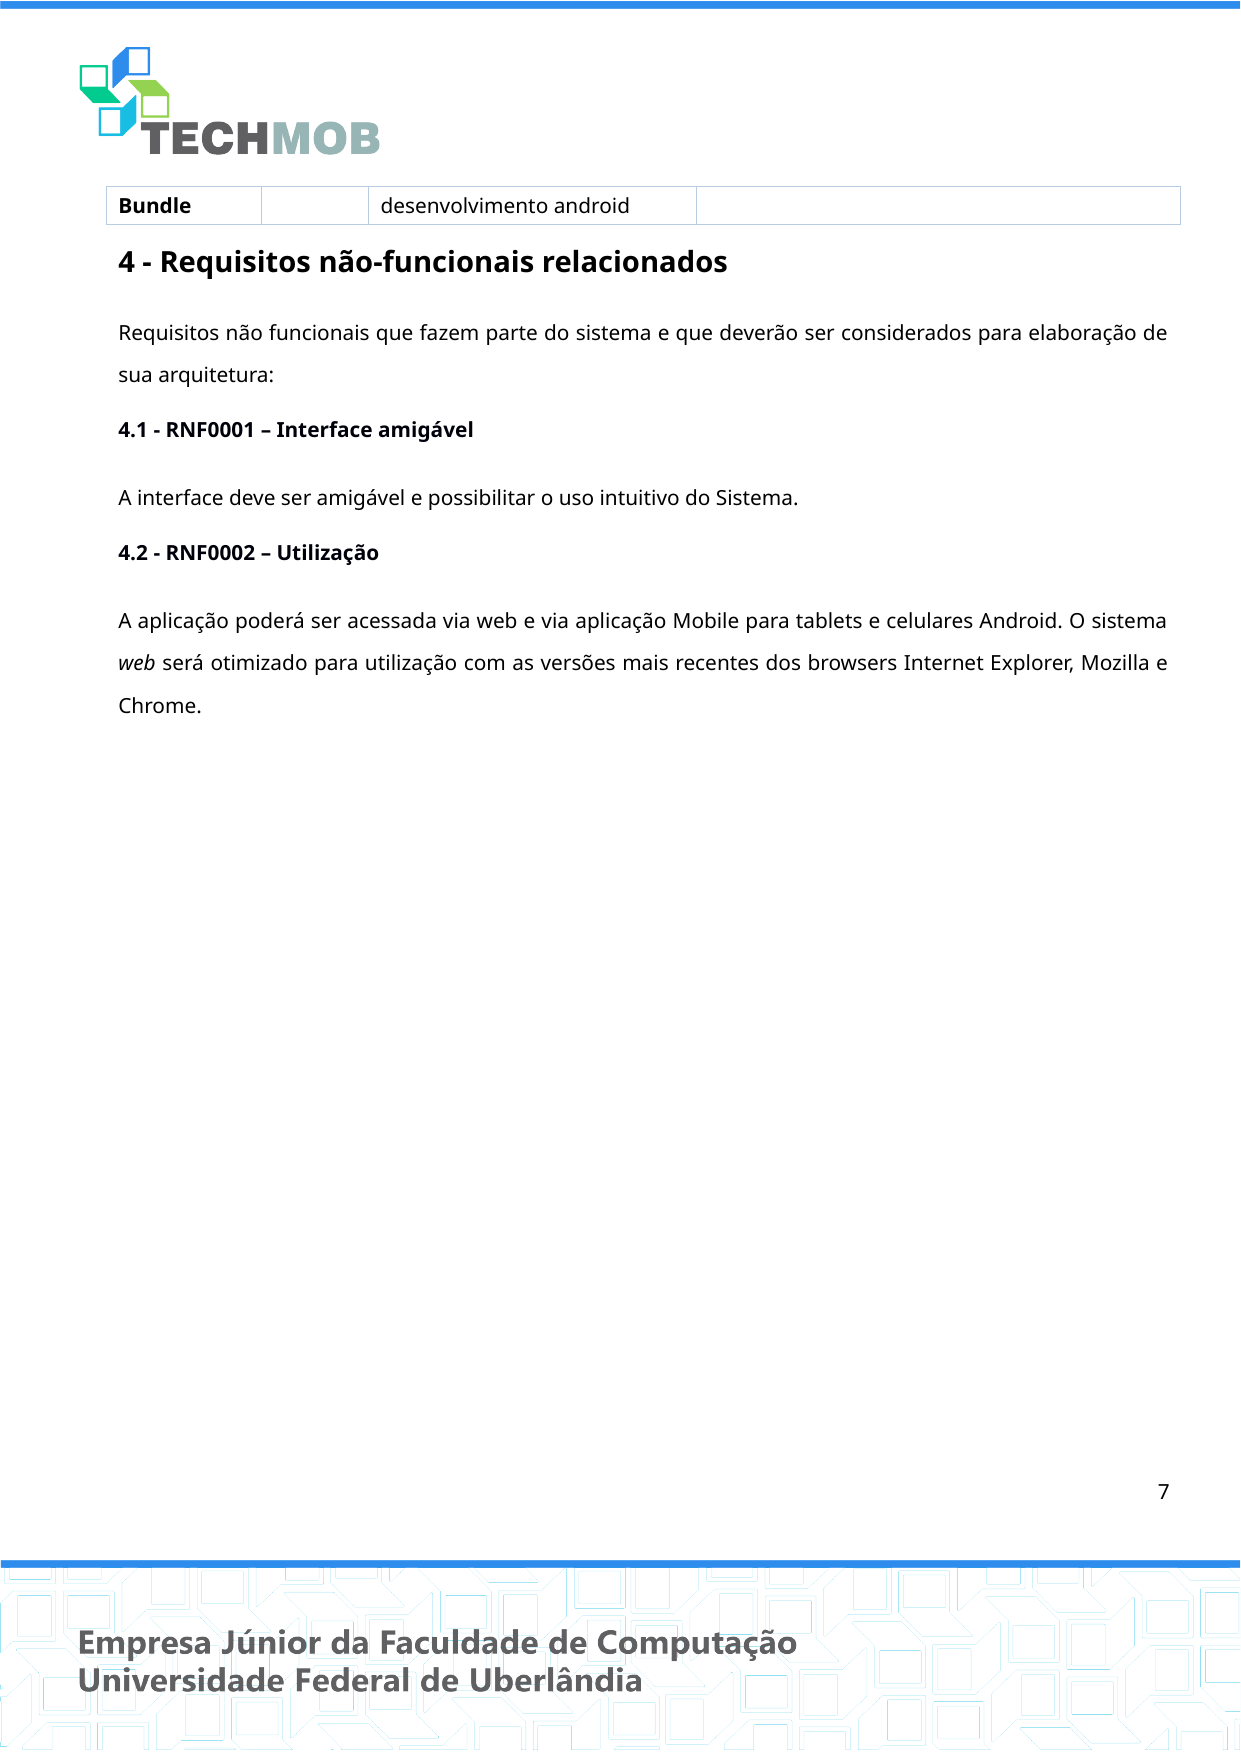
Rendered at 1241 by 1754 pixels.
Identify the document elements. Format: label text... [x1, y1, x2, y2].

subtitle 4.1 - RNF0001 – Interface amigável [118, 415, 1169, 444]
table_cell [697, 187, 1180, 224]
picture [0, 1560, 1241, 1750]
table_cell [262, 187, 368, 224]
text Requisitos não funcionais que fazem parte do sistema e que deverão ser considerados para elaboração de sua arquitetura: [118, 318, 1169, 389]
subtitle 4.2 - RNF0002 – Utilização [118, 538, 1169, 567]
picture [0, 1, 1241, 155]
text A interface deve ser amigável e possibilitar o uso intuitivo do Sistema. [118, 483, 1169, 511]
table_cell Bundle [107, 187, 261, 224]
text A aplicação poderá ser acessada via web e via aplicação Mobile para tablets e celulares Android. O sistema web será otimizado para utilização com as versões mais recentes dos browsers Internet Explorer, Mozilla e Chrome. [118, 606, 1169, 719]
table_cell desenvolvimento android [369, 187, 696, 224]
subtitle 4 - Requisitos não-funcionais relacionados [118, 242, 1169, 281]
